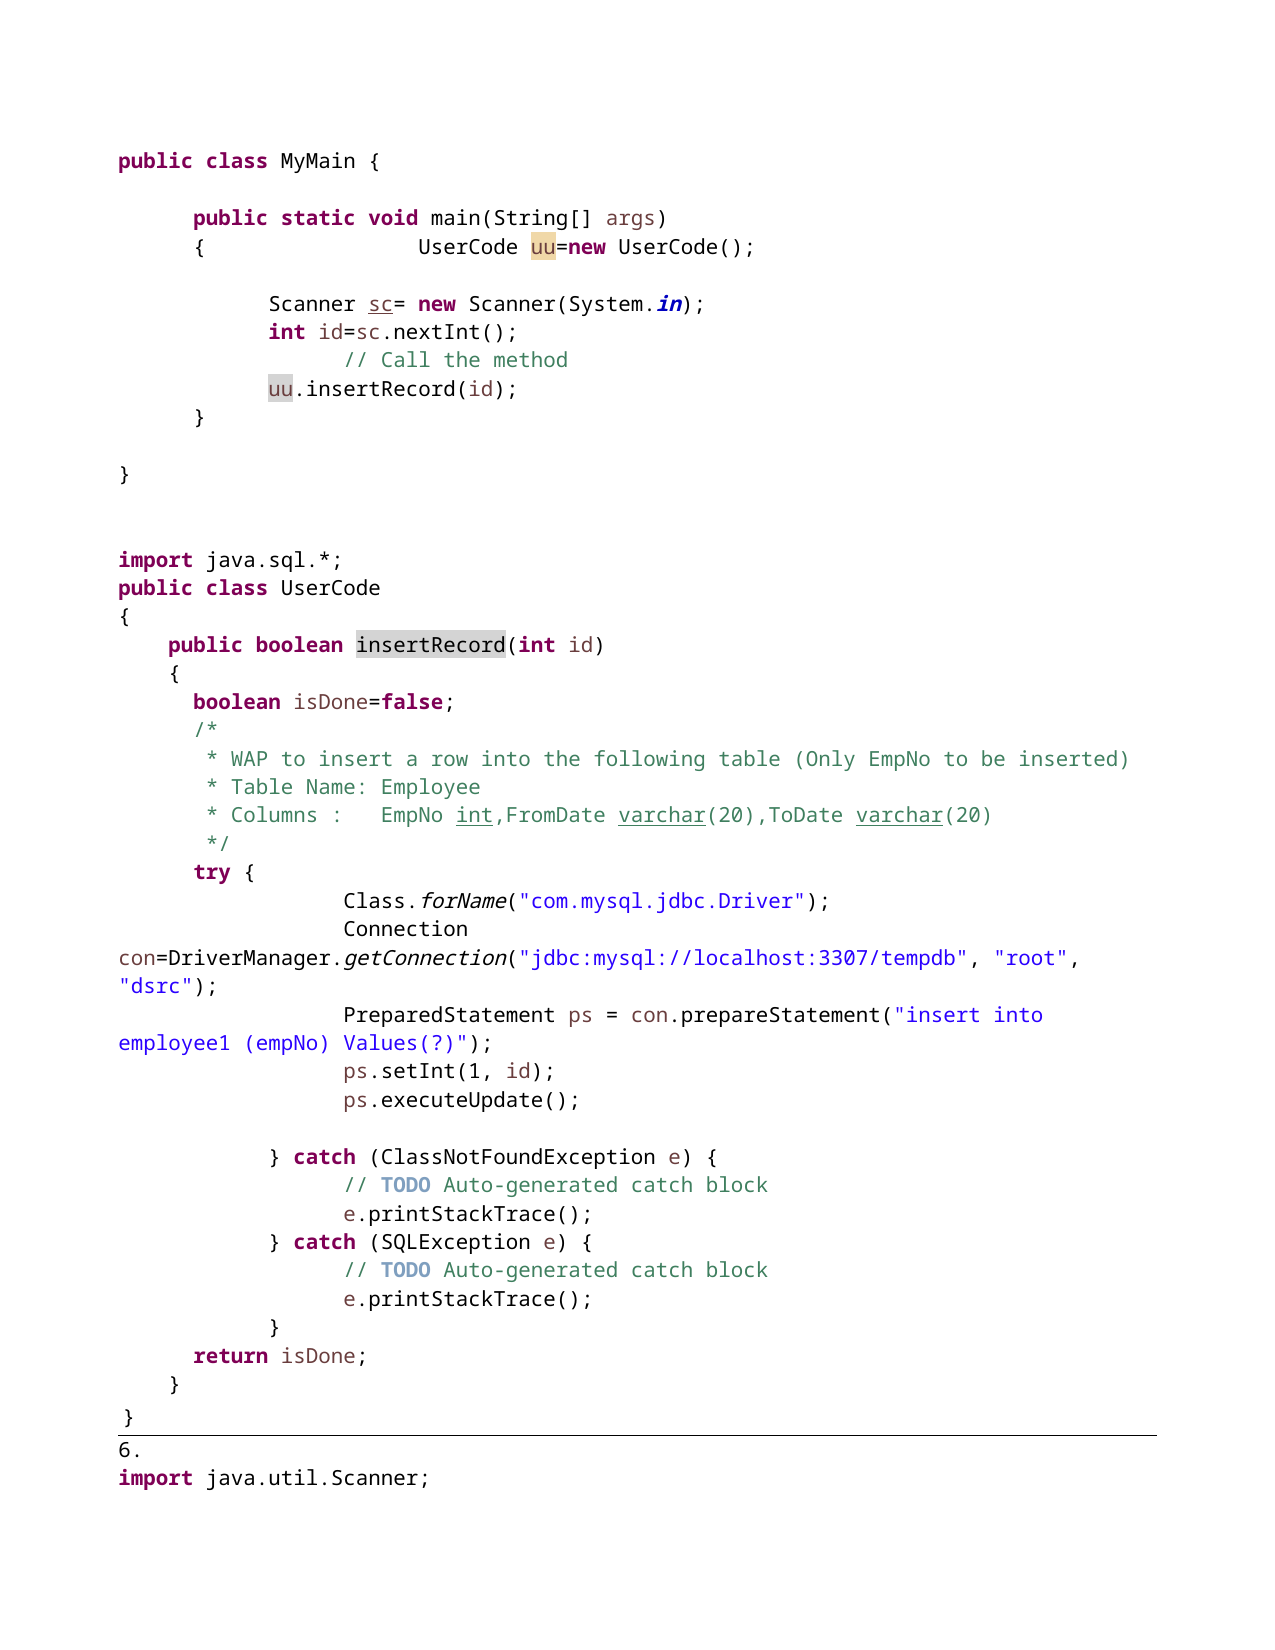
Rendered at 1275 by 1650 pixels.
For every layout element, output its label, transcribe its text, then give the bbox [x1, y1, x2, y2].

text */ [118, 829, 1157, 857]
text Connection con=DriverManager.getConnection("jdbc:mysql://localhost:3307/tempdb", "root", "dsrc"); [118, 914, 1157, 1000]
text } catch (SQLException e) { [118, 1227, 1157, 1256]
text e.printStackTrace(); [118, 1199, 1157, 1227]
text // TODO Auto-generated catch block [118, 1170, 1157, 1199]
text Class.forName("com.mysql.jdbc.Driver"); [118, 886, 1157, 914]
text return isDone; [118, 1341, 1157, 1369]
text } [118, 1312, 1157, 1341]
text int id=sc.nextInt(); [118, 317, 1157, 346]
text * Columns : EmpNo int,FromDate varchar(20),ToDate varchar(20) [118, 801, 1157, 829]
text ps.setInt(1, id); [118, 1057, 1157, 1085]
text import java.sql.*; [118, 545, 1157, 573]
text Scanner sc= new Scanner(System.in); [118, 289, 1157, 317]
text public boolean insertRecord(int id) [118, 630, 1157, 658]
text public class UserCode [118, 573, 1157, 602]
text } [118, 1398, 1157, 1435]
text // Call the method [118, 346, 1157, 374]
text * Table Name: Employee [118, 772, 1157, 801]
text { [118, 658, 1157, 687]
text } [118, 459, 1157, 488]
text public class MyMain { [118, 147, 1157, 175]
text public static void main(String[] args) [118, 203, 1157, 232]
text PreparedStatement ps = con.prepareStatement("insert into employee1 (empNo) Values(?)"); [118, 1000, 1157, 1057]
text } catch (ClassNotFoundException e) { [118, 1142, 1157, 1170]
text // TODO Auto-generated catch block [118, 1256, 1157, 1284]
text import java.util.Scanner; [118, 1463, 1157, 1492]
text { UserCode uu=new UserCode(); [118, 232, 1157, 260]
text 6. [118, 1436, 1157, 1463]
text /* [118, 715, 1157, 744]
text { [118, 602, 1157, 630]
text ps.executeUpdate(); [118, 1085, 1157, 1113]
text uu.insertRecord(id); [118, 374, 1157, 402]
text e.printStackTrace(); [118, 1284, 1157, 1312]
text * WAP to insert a row into the following table (Only EmpNo to be inserted) [118, 744, 1157, 772]
text try { [118, 857, 1157, 886]
text } [118, 402, 1157, 431]
text } [118, 1369, 1157, 1398]
text boolean isDone=false; [118, 687, 1157, 715]
